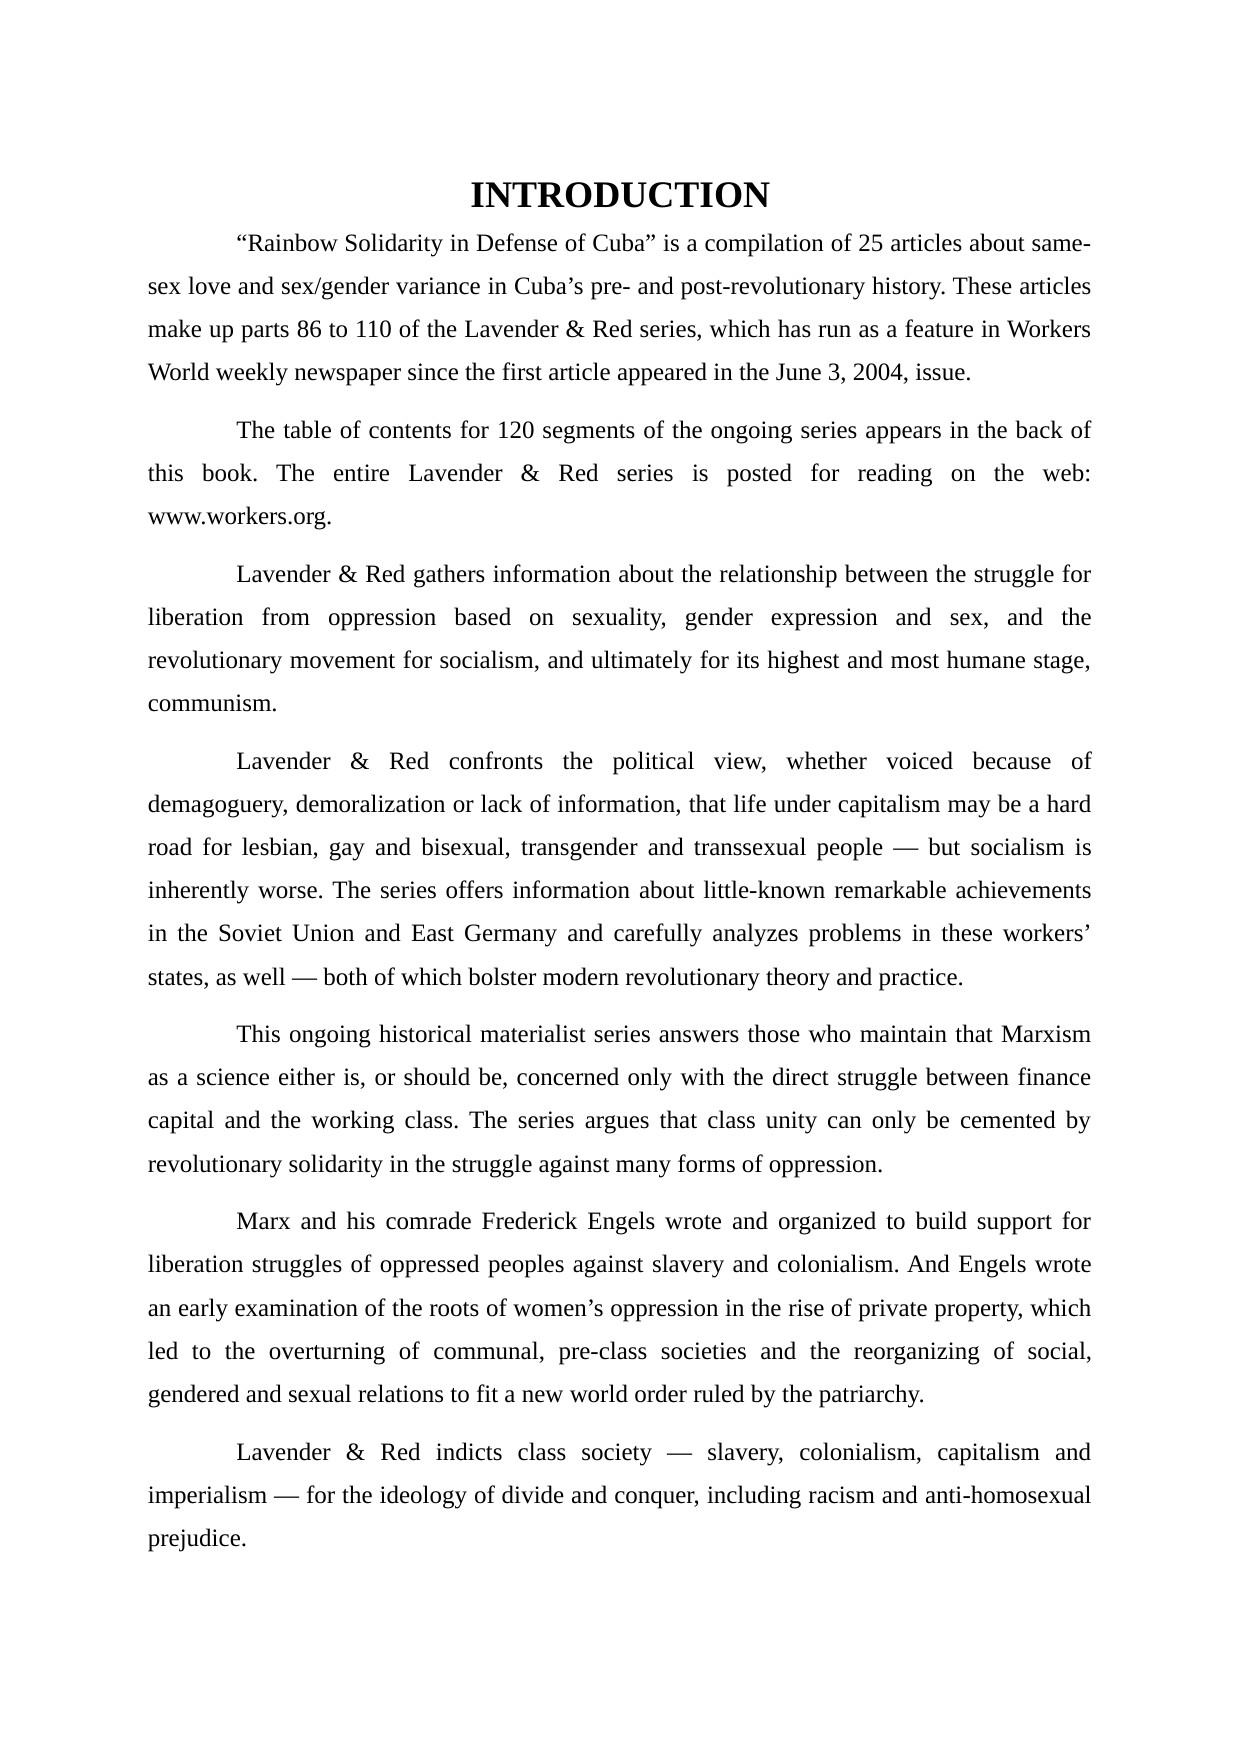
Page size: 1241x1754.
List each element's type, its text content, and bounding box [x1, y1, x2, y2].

text This ongoing historical materialist series answers those who maintain that Marxism as a science either is, or should be, concerned only with the direct struggle between finance capital and the working class. The series argues that class unity can only be cemented by revolutionary solidarity in the struggle against many forms of oppression. [148, 1019, 1093, 1177]
text Lavender & Red gathers information about the relationship between the struggle for liberation from oppression based on sexuality, gender expression and sex, and the revolutionary movement for socialism, and ultimately for its highest and most humane stage, communism. [148, 559, 1093, 717]
text Lavender & Red confronts the political view, whether voiced because of demagoguery, demoralization or lack of information, that life under capitalism may be a hard road for lesbian, gay and bisexual, transgender and transsexual people — but socialism is inherently worse. The series offers information about little-known remarkable achievements in the Soviet Union and East Germany and carefully analyzes problems in these workers’ states, as well — both of which bolster modern revolutionary theory and practice. [148, 746, 1093, 990]
text Marx and his comrade Frederick Engels wrote and organized to build support for liberation struggles of oppressed peoples against slavery and colonialism. And Engels wrote an early examination of the roots of women’s oppression in the rise of private property, which led to the overturning of communal, pre-class societies and the reorganizing of social, gendered and sexual relations to fit a new world order ruled by the patriarchy. [148, 1206, 1093, 1408]
text Lavender & Red indicts class society — slavery, colonialism, capitalism and imperialism — for the ideology of divide and conquer, including racism and anti-homosexual prejudice. [148, 1437, 1093, 1552]
text The table of contents for 120 segments of the ongoing series appears in the back of this book. The entire Lavender & Red series is posted for reading on the web: www.workers.org. [148, 415, 1093, 530]
text “Rainbow Solidarity in Defense of Cuba” is a compilation of 25 articles about same-sex love and sex/gender variance in Cuba’s pre- and post-revolutionary history. These articles make up parts 86 to 110 of the Lavender & Red series, which has run as a feature in Workers World weekly newspaper since the first article appeared in the June 3, 2004, issue. [148, 228, 1093, 386]
subtitle INTRODUCTION [148, 172, 1093, 216]
